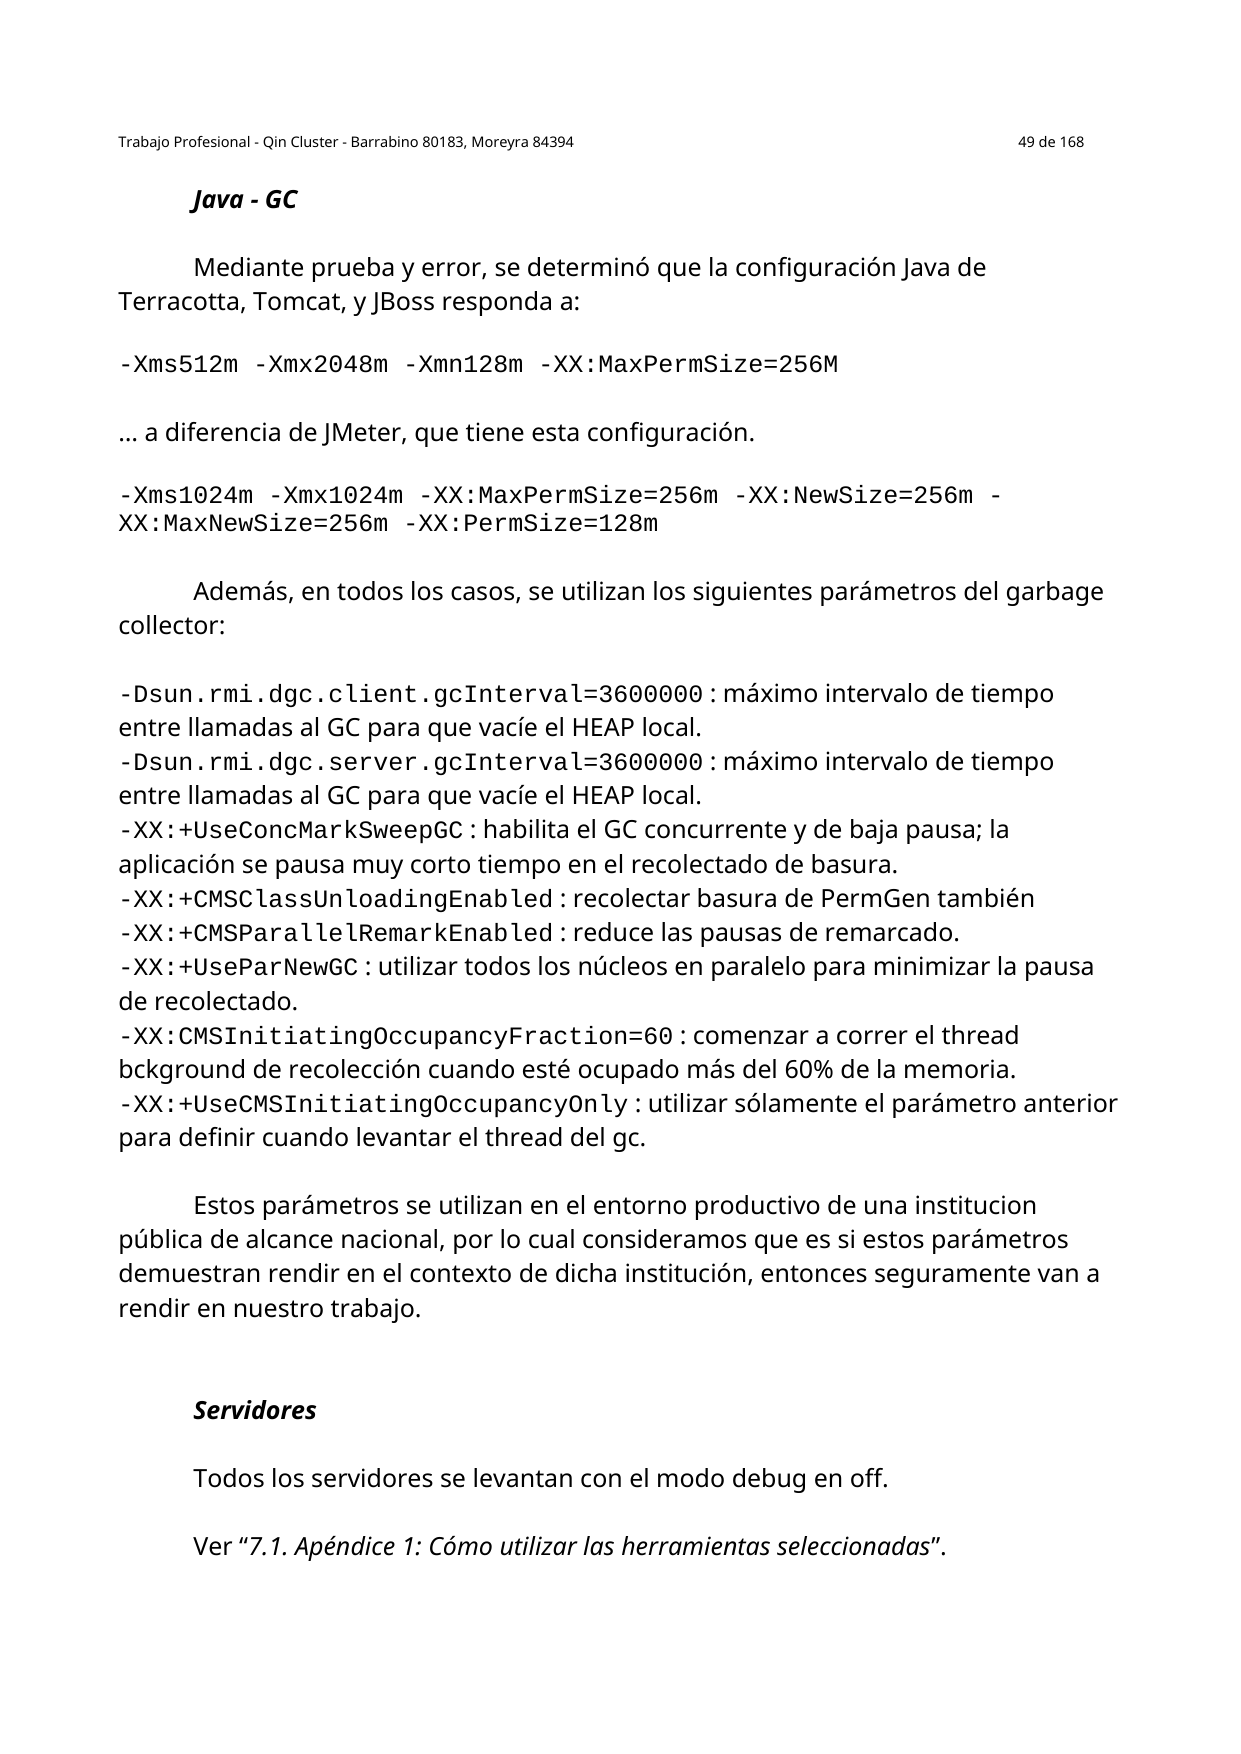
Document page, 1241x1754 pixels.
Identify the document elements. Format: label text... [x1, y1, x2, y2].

text -XX:+CMSClassUnloadingEnabled : recolectar basura de PermGen también [118, 880, 1122, 915]
text -XX:+UseParNewGC : utilizar todos los núcleos en paralelo para minimizar la pausa de recolectado. [118, 949, 1122, 1017]
text Ver “7.1. Apéndice 1: Cómo utilizar las herramientas seleccionadas”. [118, 1529, 1122, 1563]
text -Xms512m -Xmx2048m -Xmn128m -XX:MaxPermSize=256M [118, 352, 1122, 380]
text … a diferencia de JMeter, que tiene esta configuración. [118, 414, 1122, 448]
text -Xms1024m -Xmx1024m -XX:MaxPermSize=256m -XX:NewSize=256m -XX:MaxNewSize=256m -XX:PermSize=128m [118, 482, 1122, 539]
text -XX:+CMSParallelRemarkEnabled : reduce las pausas de remarcado. [118, 915, 1122, 949]
text -Dsun.rmi.dgc.client.gcInterval=3600000 : máximo intervalo de tiempo entre llamadas al GC para que vacíe el HEAP local. [118, 675, 1122, 744]
text -XX:CMSInitiatingOccupancyFraction=60 : comenzar a correr el thread bckground de recolección cuando esté ocupado más del 60% de la memoria. [118, 1017, 1122, 1086]
text Además, en todos los casos, se utilizan los siguientes parámetros del garbage collector: [118, 573, 1122, 641]
text Java - GC [118, 182, 1122, 216]
text -Dsun.rmi.dgc.server.gcInterval=3600000 : máximo intervalo de tiempo entre llamadas al GC para que vacíe el HEAP local. [118, 744, 1122, 812]
text Servidores [118, 1392, 1122, 1426]
text Mediante prueba y error, se determinó que la configuración Java de Terracotta, Tomcat, y JBoss responda a: [118, 250, 1122, 318]
text -XX:+UseConcMarkSweepGC : habilita el GC concurrente y de baja pausa; la aplicación se pausa muy corto tiempo en el recolectado de basura. [118, 812, 1122, 880]
text Estos parámetros se utilizan en el entorno productivo de una institucion pública de alcance nacional, por lo cual consideramos que es si estos parámetros demuestran rendir en el contexto de dicha institución, entonces seguramente van a rendir en nuestro trabajo. [118, 1188, 1122, 1324]
text Todos los servidores se levantan con el modo debug en off. [118, 1461, 1122, 1494]
text -XX:+UseCMSInitiatingOccupancyOnly : utilizar sólamente el parámetro anterior para definir cuando levantar el thread del gc. [118, 1086, 1122, 1154]
